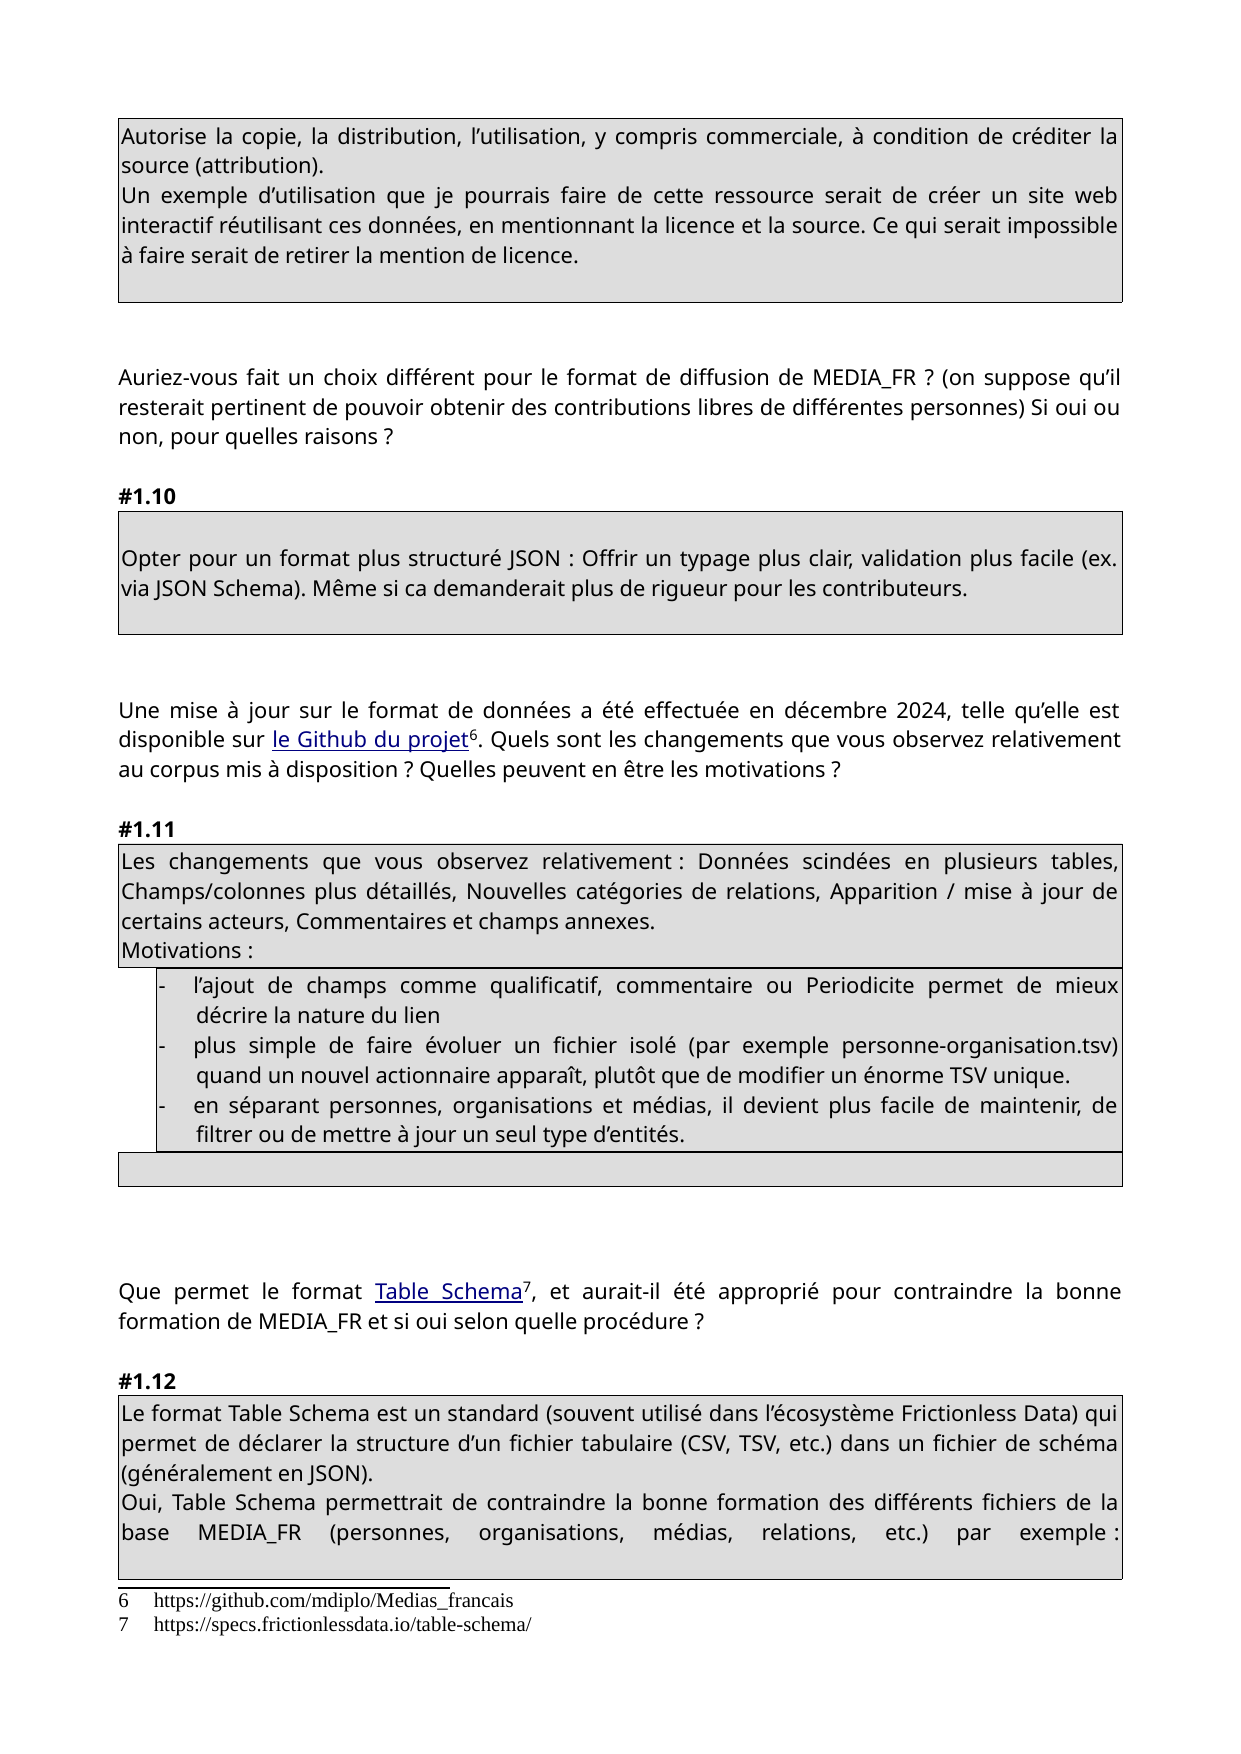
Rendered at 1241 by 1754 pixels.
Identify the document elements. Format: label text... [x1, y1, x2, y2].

text Motivations : [119, 933, 1122, 967]
text Oui, Table Schema permettrait de contraindre la bonne formation des différents fichiers de la base MEDIA_FR (personnes, organisations, médias, relations, etc.) par exemple : [119, 1485, 1122, 1579]
text Autorise la copie, la distribution, l’utilisation, y compris commerciale, à condition de créditer la source (attribution). [119, 119, 1122, 178]
text #1.10 [118, 481, 1122, 511]
text Auriez-vous fait un choix différent pour le format de diffusion de MEDIA_FR ? (on suppose qu’il resterait pertinent de pouvoir obtenir des contributions libres de différentes personnes) Si oui ou non, pour quelles raisons ? [118, 362, 1122, 451]
text Une mise à jour sur le format de données a été effectuée en décembre 2024, telle qu’elle est disponible sur le Github du projet. Quels sont les changements que vous observez relativement au corpus mis à disposition ? Quelles peuvent en être les motivations ? [118, 694, 1122, 784]
text Opter pour un format plus structuré JSON : Offrir un typage plus clair, validation plus facile (ex. via JSON Schema). Même si ca demanderait plus de rigueur pour les contributeurs. [119, 540, 1122, 600]
text https://specs.frictionlessdata.io/table-schema/ [118, 1612, 1122, 1636]
list l’ajout de champs comme qualificatif, commentaire ou Periodicite permet de mieux décrire la nature du lien [157, 969, 1122, 1027]
list plus simple de faire évoluer un fichier isolé (par exemple personne-organisation.tsv) quand un nouvel actionnaire apparaît, plutôt que de modifier un énorme TSV unique. [157, 1027, 1122, 1087]
text Que permet le format Table Schema, et aurait-il été approprié pour contraindre la bonne formation de MEDIA_FR et si oui selon quelle procédure ? [118, 1276, 1122, 1336]
list en séparant personnes, organisations et médias, il devient plus facile de maintenir, de filtrer ou de mettre à jour un seul type d’entités. [157, 1087, 1122, 1151]
text #1.12 [118, 1366, 1122, 1395]
text Les changements que vous observez relativement : Données scindées en plusieurs tables, Champs/colonnes plus détaillés, Nouvelles catégories de relations, Apparition / mise à jour de certains acteurs, Commentaires et champs annexes. [119, 845, 1122, 933]
text https://github.com/mdiplo/Medias_francais [118, 1588, 1122, 1612]
text Le format Table Schema est un standard (souvent utilisé dans l’écosystème Frictionless Data) qui permet de déclarer la structure d’un fichier tabulaire (CSV, TSV, etc.) dans un fichier de schéma (généralement en JSON). [119, 1396, 1122, 1485]
text Un exemple d’utilisation que je pourrais faire de cette ressource serait de créer un site web interactif réutilisant ces données, en mentionnant la licence et la source. Ce qui serait impossible à faire serait de retirer la mention de licence. [119, 178, 1122, 267]
text #1.11 [118, 814, 1122, 843]
